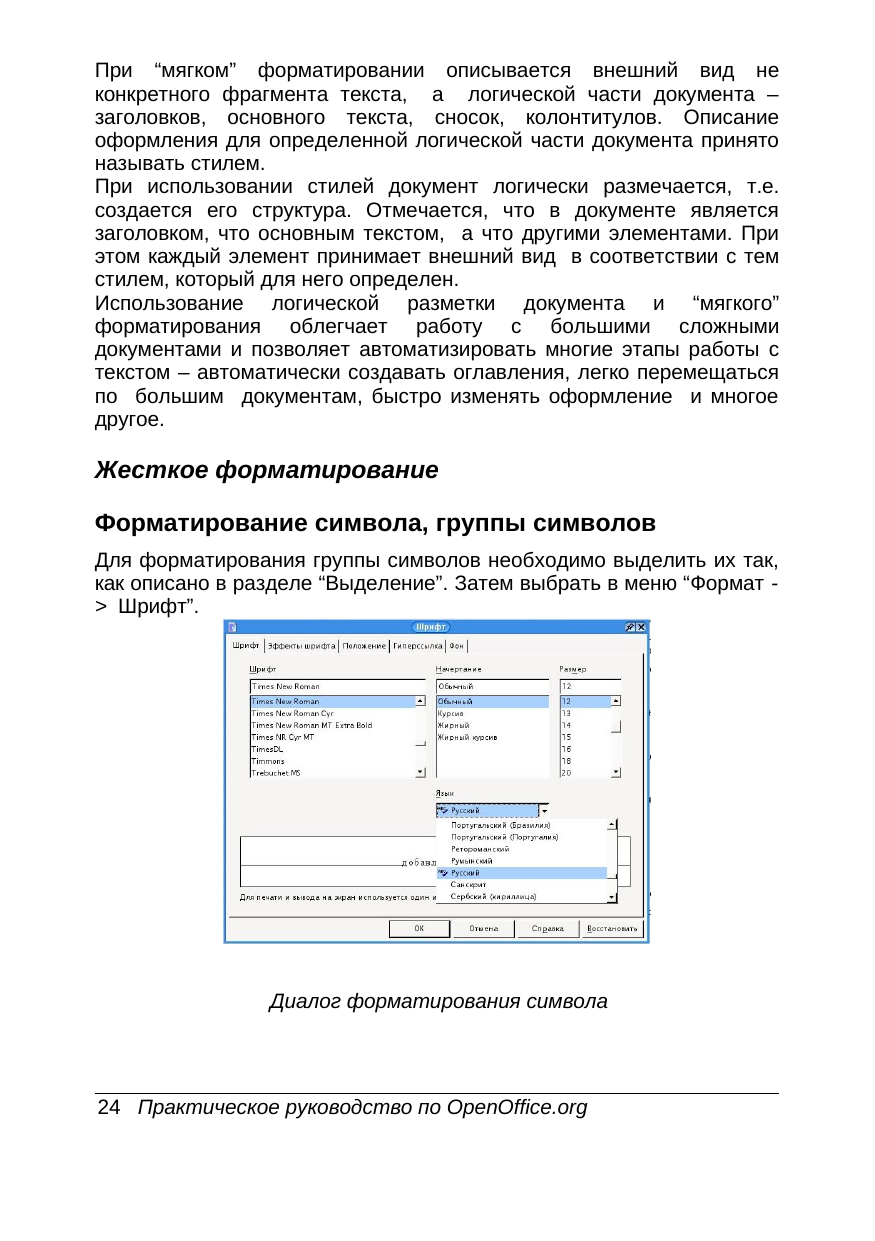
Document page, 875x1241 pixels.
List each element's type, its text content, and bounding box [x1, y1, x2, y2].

text При “мягком” форматировании описывается внешний вид не конкретного фрагмента текста, а логической части документа – заголовков, основного текста, сносок, колонтитулов. Описание оформления для определенной логической части документа принято называть стилем. [94, 59, 779, 175]
text Для форматирования группы символов необходимо выделить их так, как описано в разделе “Выделение”. Затем выбрать в меню “Формат - > Шрифт”. [94, 549, 779, 618]
text Использование логической разметки документа и “мягкого” форматирования облегчает работу с большими сложными документами и позволяет автоматизировать многие этапы работы с текстом – автоматически создавать оглавления, легко перемещаться по большим документам, быстро изменять оформление и многое другое. [94, 291, 779, 431]
text При использовании стилей документ логически размечается, т.е. создается его структура. Отмечается, что в документе является заголовком, что основным текстом, а что другими элементами. При этом каждый элемент принимает внешний вид в соответствии с тем стилем, который для него определен. [94, 175, 779, 291]
subtitle Жесткое форматирование [94, 456, 779, 483]
subtitle Форматирование символа, группы символов [94, 508, 779, 536]
text Диалог форматирования символа [94, 989, 779, 1013]
picture [223, 618, 651, 944]
